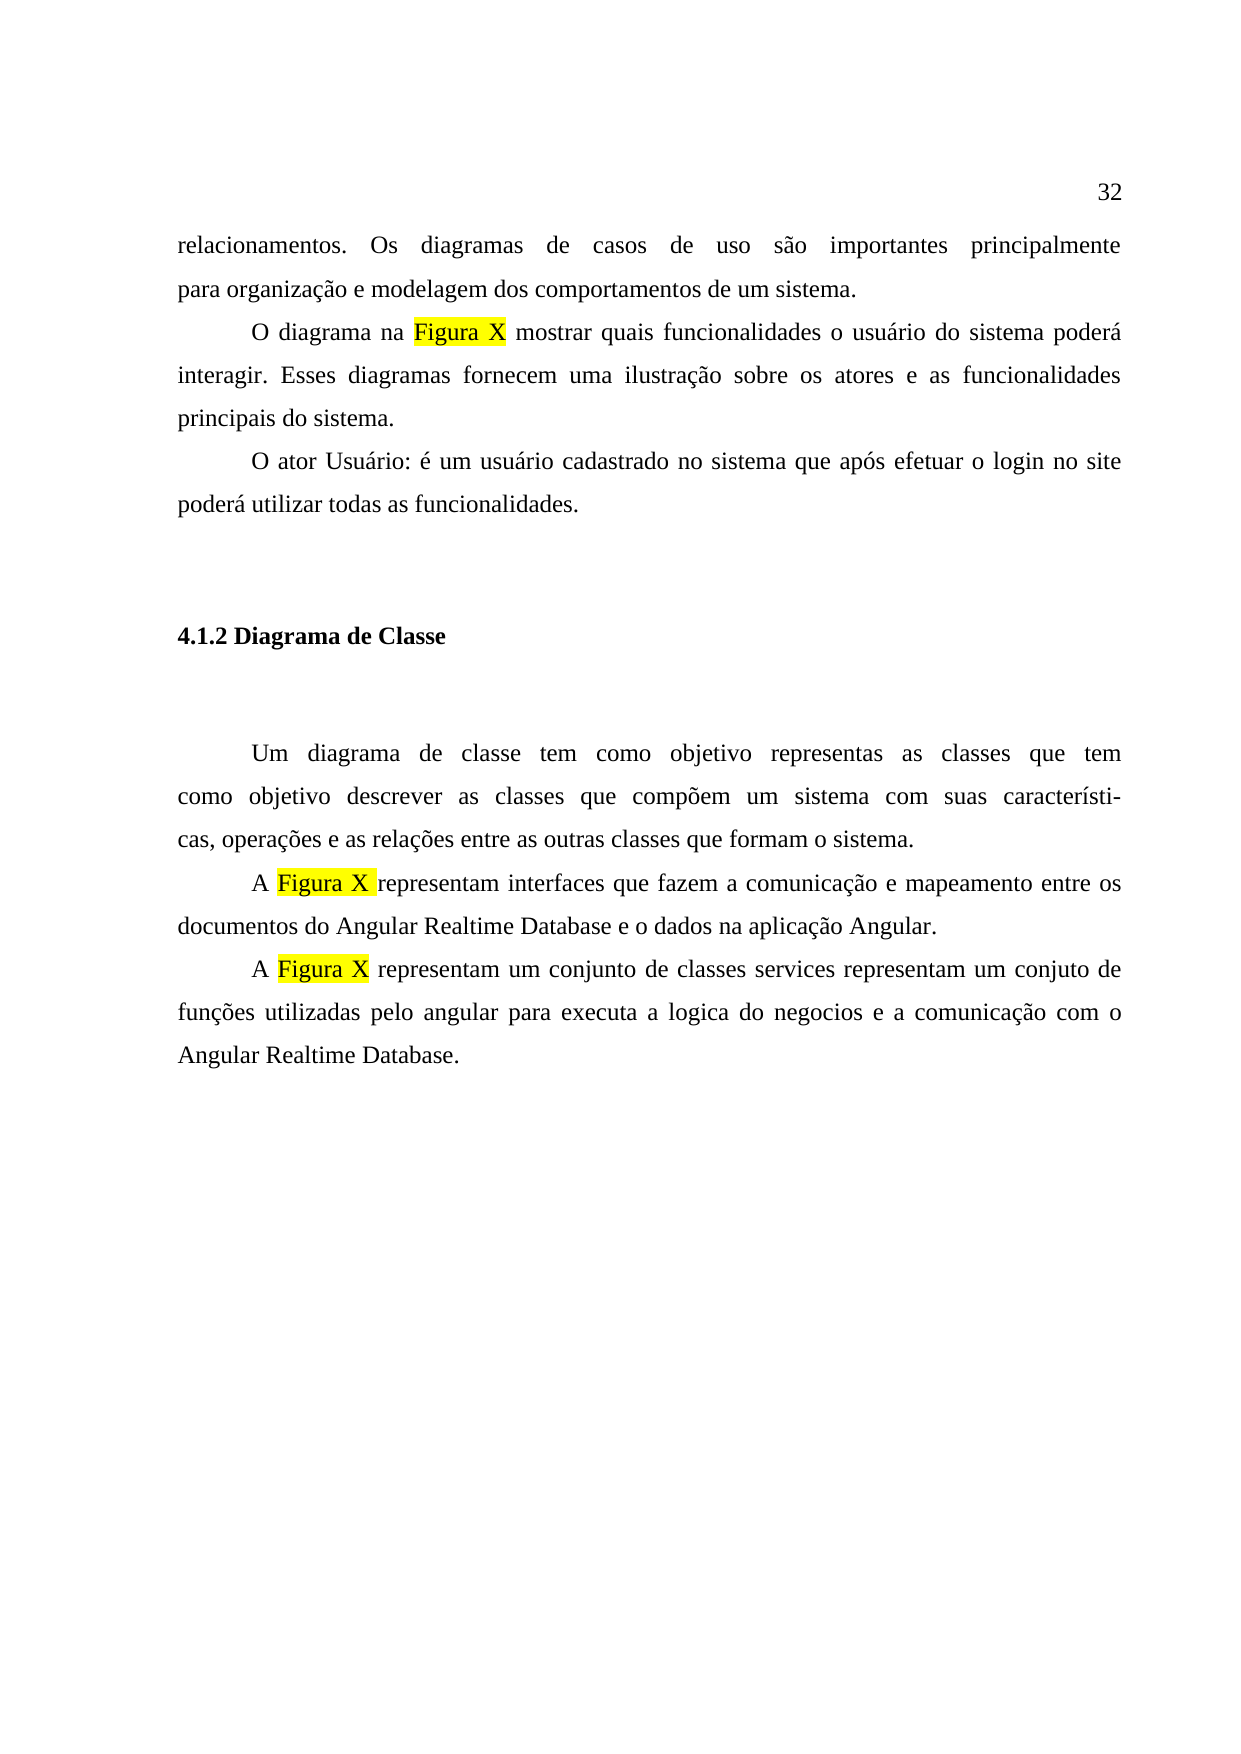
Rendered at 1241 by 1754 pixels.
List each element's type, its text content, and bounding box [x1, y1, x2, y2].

text A Figura X representam um conjunto de classes services representam um conjuto de funções utilizadas pelo angular para executa a logica do negocios e a comunicação com o Angular Realtime Database. [177, 954, 1122, 1069]
text Um diagrama de classe tem como objetivo representas as classes que tem como objetivo descrever as classes que compõem um sistema com suas característi- cas, operações e as relações entre as outras classes que formam o sistema. [177, 738, 1122, 853]
text relacionamentos. Os diagramas de casos de uso são importantes principalmente para organização e modelagem dos comportamentos de um sistema. [177, 231, 1122, 302]
text A Figura X representam interfaces que fazem a comunicação e mapeamento entre os documentos do Angular Realtime Database e o dados na aplicação Angular. [177, 868, 1122, 939]
subtitle Diagrama de Classe [177, 621, 1122, 650]
text O diagrama na Figura X mostrar quais funcionalidades o usuário do sistema poderá interagir. Esses diagramas fornecem uma ilustração sobre os atores e as funcionalidades principais do sistema. [177, 317, 1122, 432]
text O ator Usuário: é um usuário cadastrado no sistema que após efetuar o login no site poderá utilizar todas as funcionalidades. [177, 446, 1122, 518]
